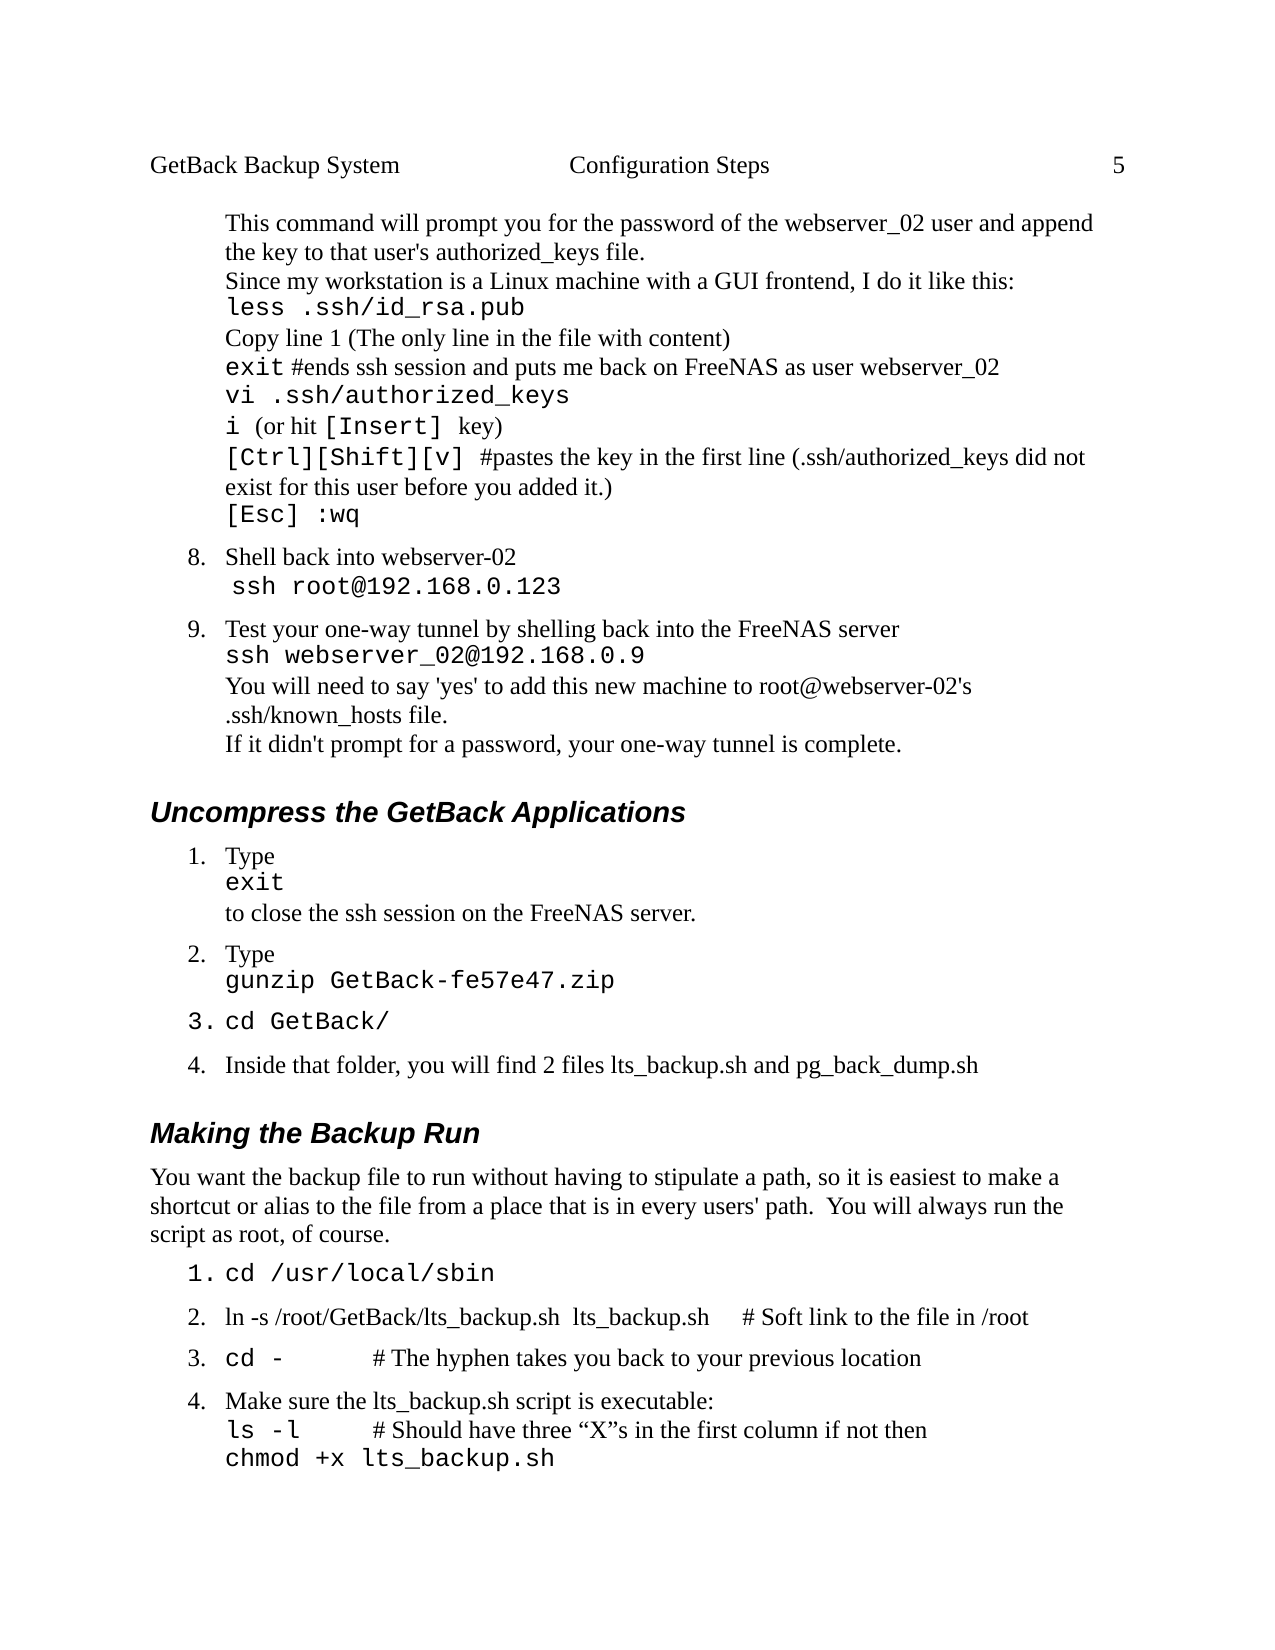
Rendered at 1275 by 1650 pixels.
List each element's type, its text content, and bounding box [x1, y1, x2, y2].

list Test your one-way tunnel by shelling back into the FreeNAS server ssh webserver_02@192.168.0.9 You will need to say 'yes' to add this new machine to root@webserver-02's .ssh/known_hosts file. If it didn't prompt for a password, your one-way tunnel is complete. [187, 614, 1125, 757]
subtitle Making the Backup Run [150, 1116, 1125, 1149]
text You want the backup file to run without having to stipulate a path, so it is easiest to make a shortcut or alias to the file from a place that is in every users' path. You will always run the script as root, of course. [150, 1162, 1125, 1248]
list Inside that folder, you will find 2 files lts_backup.sh and pg_back_dump.sh [187, 1050, 1125, 1078]
list cd /usr/local/sbin [187, 1261, 1125, 1289]
list cd - # The hyphen takes you back to your previous location [187, 1343, 1125, 1374]
list cd GetBack/ [187, 1009, 1125, 1037]
subtitle Uncompress the GetBack Applications [150, 795, 1125, 828]
list Type exit to close the ssh session on the FreeNAS server. [187, 841, 1125, 927]
list ln -s /root/GetBack/lts_backup.sh lts_backup.sh # Soft link to the file in /root [187, 1302, 1125, 1330]
list Shell back into webserver-02 ssh root@192.168.0.123 [187, 542, 1125, 602]
list Type gunzip GetBack-fe57e47.zip [187, 939, 1125, 996]
list Make sure the lts_backup.sh script is executable: ls -l # Should have three “X”s in the first column if not then chmod +x lts_backup.sh [187, 1386, 1125, 1474]
list This command will prompt you for the password of the webserver_02 user and append the key to that user's authorized_keys file. Since my workstation is a Linux machine with a GUI frontend, I do it like this: less .ssh/id_rsa.pub Copy line 1 (The only line in the file with content) exit #ends ssh session and puts me back on FreeNAS as user webserver_02 vi .ssh/authorized_keys i (or hit [Insert] key) [Ctrl][Shift][v] #pastes the key in the first line (.ssh/authorized_keys did not exist for this user before you added it.) [Esc] :wq [187, 208, 1125, 529]
